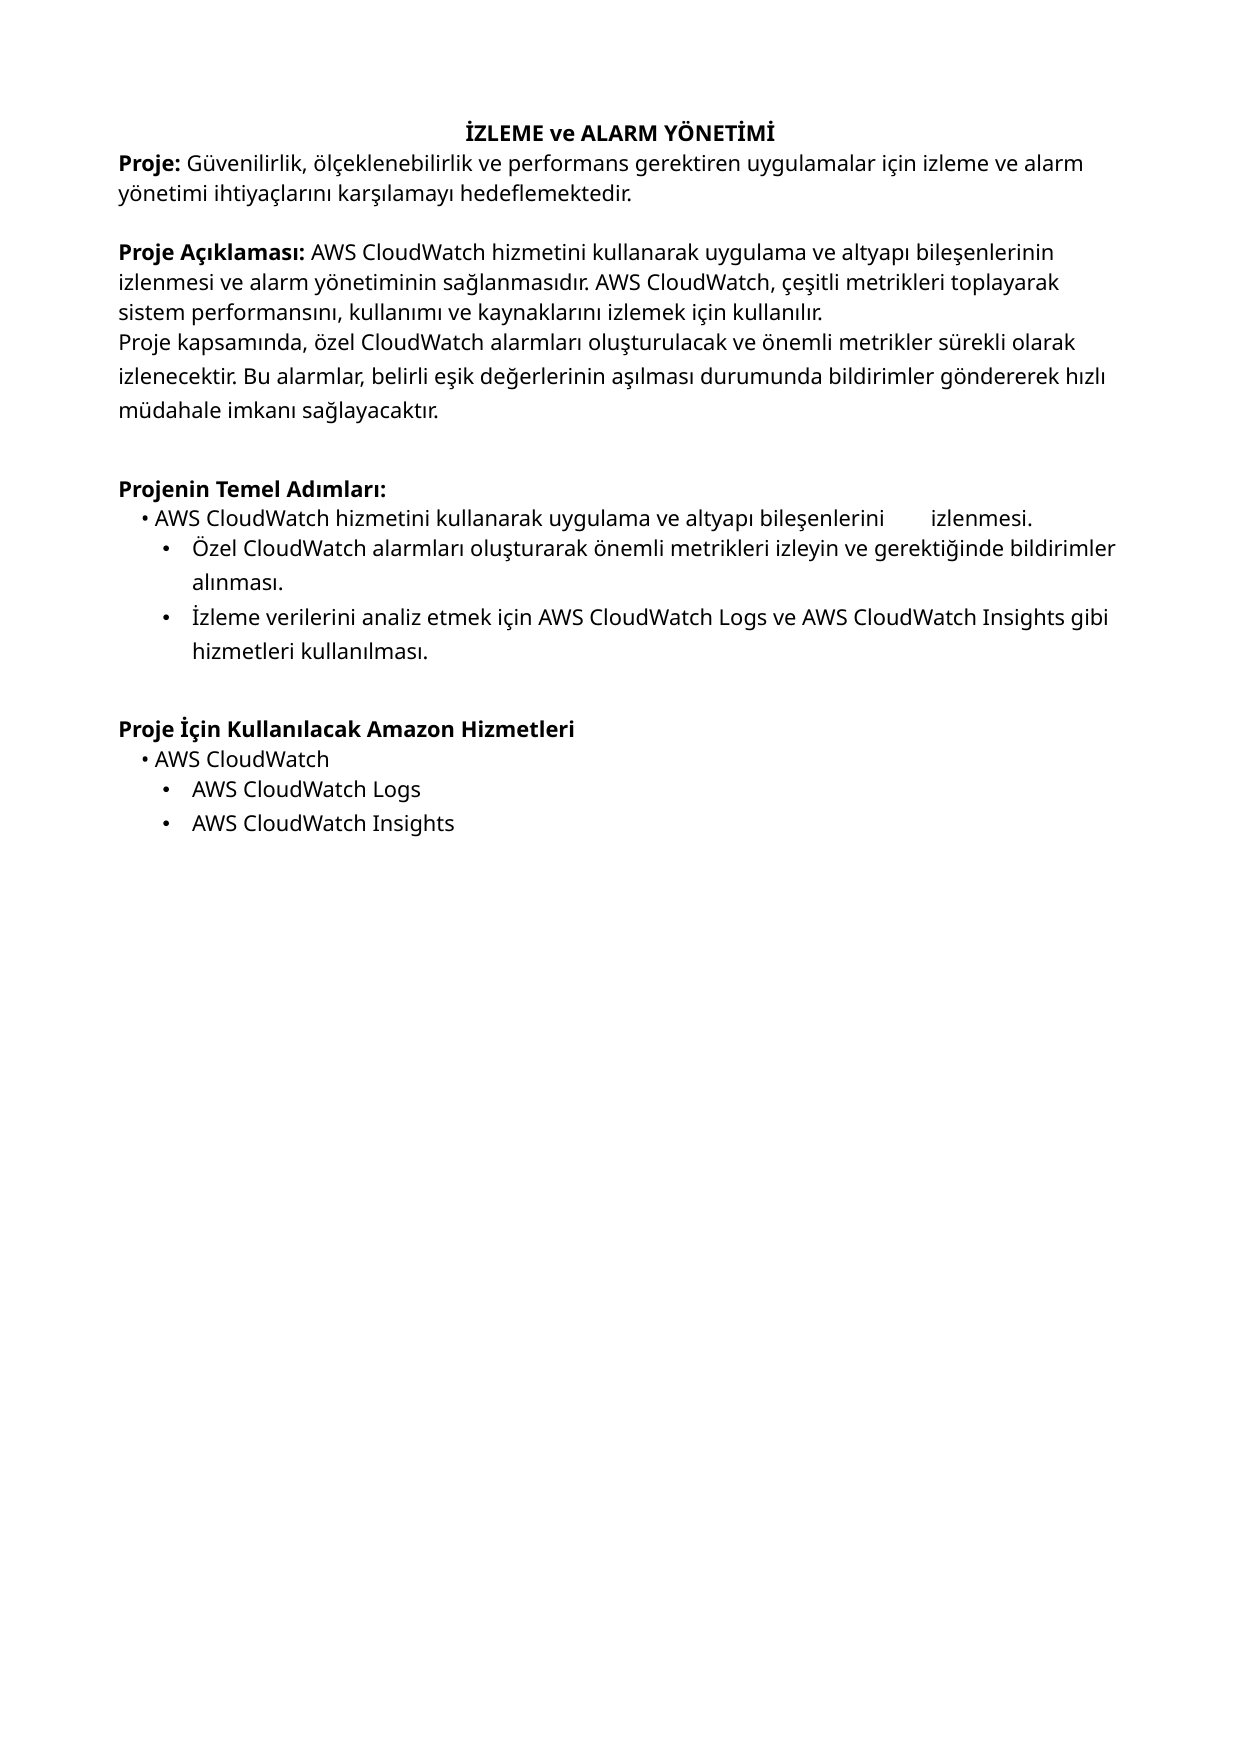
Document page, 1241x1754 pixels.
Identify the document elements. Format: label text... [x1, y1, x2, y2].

text İZLEME ve ALARM YÖNETİMİ [118, 118, 1122, 148]
list Özel CloudWatch alarmları oluşturarak önemli metrikleri izleyin ve gerektiğinde bildirimler alınması. [162, 533, 1122, 597]
text Proje: Güvenilirlik, ölçeklenebilirlik ve performans gerektiren uygulamalar için izleme ve alarm yönetimi ihtiyaçlarını karşılamayı hedeflemektedir. [118, 148, 1122, 207]
text Proje kapsamında, özel CloudWatch alarmları oluşturulacak ve önemli metrikler sürekli olarak izlenecektir. Bu alarmlar, belirli eşik değerlerinin aşılması durumunda bildirimler göndererek hızlı müdahale imkanı sağlayacaktır. [118, 327, 1122, 425]
text • AWS CloudWatch hizmetini kullanarak uygulama ve altyapı bileşenlerini izlenmesi. [118, 503, 1122, 533]
text Proje Açıklaması: AWS CloudWatch hizmetini kullanarak uygulama ve altyapı bileşenlerinin izlenmesi ve alarm yönetiminin sağlanmasıdır. AWS CloudWatch, çeşitli metrikleri toplayarak sistem performansını, kullanımı ve kaynaklarını izlemek için kullanılır. [118, 237, 1122, 327]
text • AWS CloudWatch [118, 744, 1122, 774]
list AWS CloudWatch Insights [162, 808, 1122, 838]
text Proje İçin Kullanılacak Amazon Hizmetleri [118, 714, 1122, 744]
text Projenin Temel Adımları: [118, 473, 1122, 503]
list AWS CloudWatch Logs [162, 774, 1122, 803]
list İzleme verilerini analiz etmek için AWS CloudWatch Logs ve AWS CloudWatch Insights gibi hizmetleri kullanılması. [162, 601, 1122, 665]
